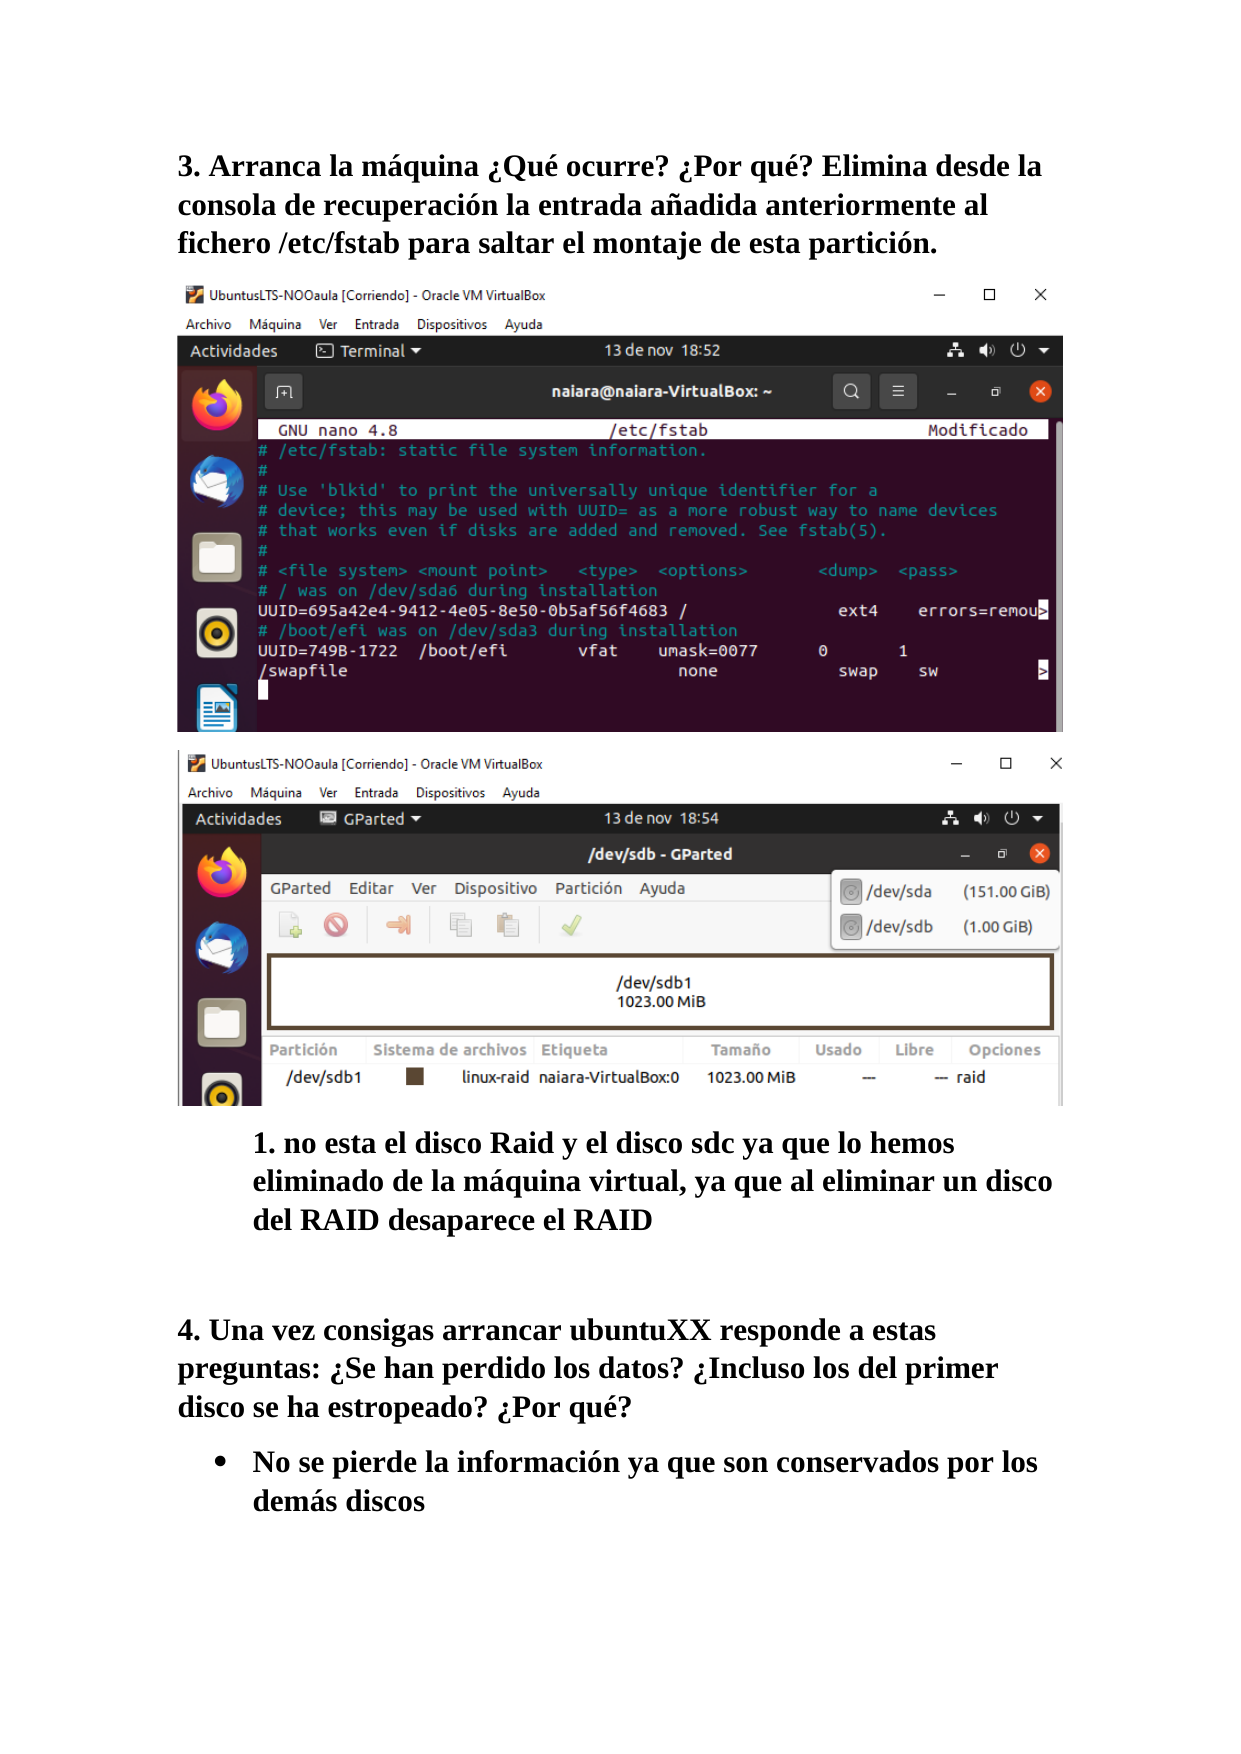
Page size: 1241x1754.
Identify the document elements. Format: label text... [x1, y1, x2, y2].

list 1. no esta el disco Raid y el disco sdc ya que lo hemos eliminado de la máquina virtual, ya que al eliminar un disco del RAID desaparece el RAID [252, 1124, 1063, 1237]
list No se pierde la información ya que son conservados por los demás discos [215, 1443, 1063, 1518]
text 3. Arranca la máquina ¿Qué ocurre? ¿Por qué? Elimina desde la consola de recuperación la entrada añadida anteriormente al fichero /etc/fstab para saltar el montaje de esta partición. [177, 148, 1063, 260]
text 4. Una vez consigas arrancar ubuntuXX responde a estas preguntas: ¿Se han perdido los datos? ¿Incluso los del primer disco se ha estropeado? ¿Por qué? [177, 1311, 1063, 1424]
